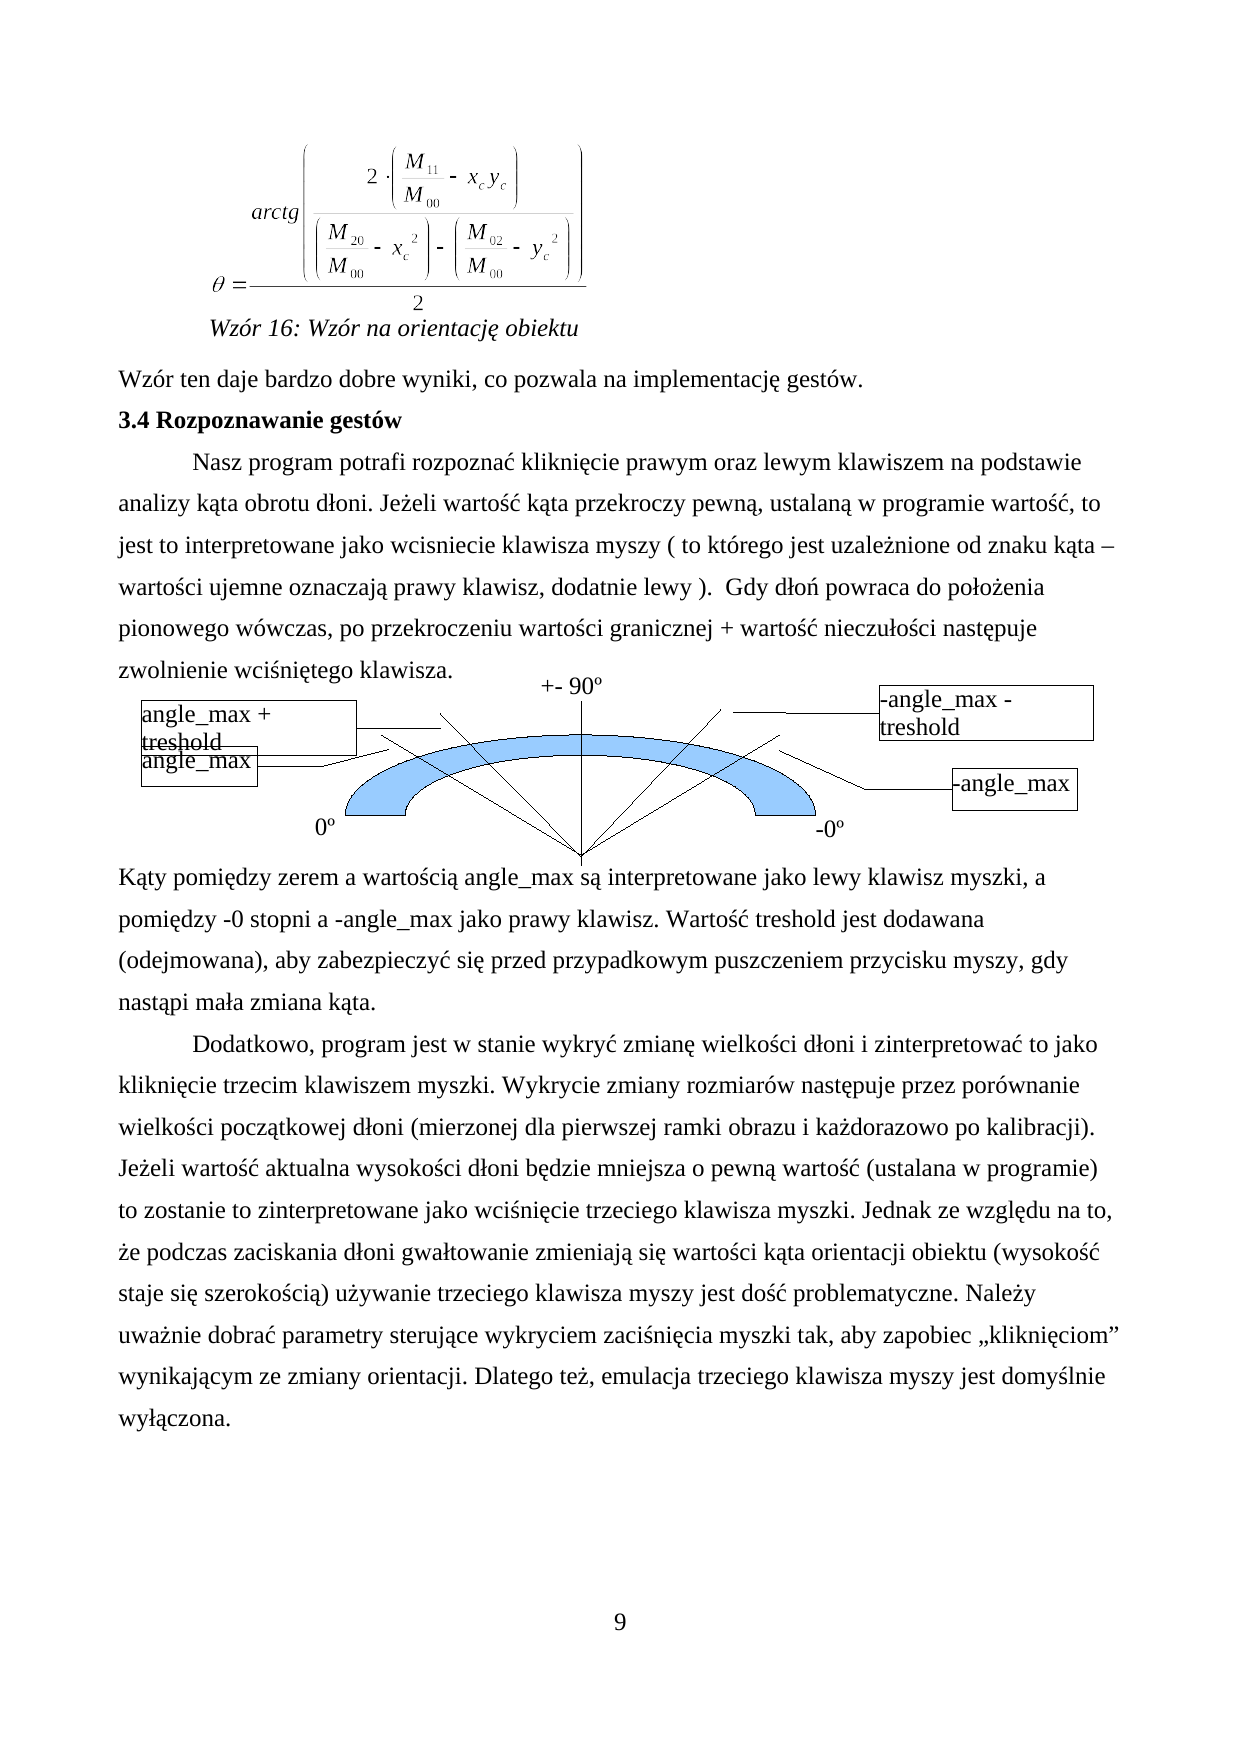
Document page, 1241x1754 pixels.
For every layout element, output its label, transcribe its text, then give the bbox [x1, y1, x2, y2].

text Wzór 16: Wzór na orientację obiektu [208, 140, 590, 342]
text Kąty pomiędzy zerem a wartością angle_max są interpretowane jako lewy klawisz myszki, a pomiędzy -0 stopni a -angle_max jako prawy klawisz. Wartość treshold jest dodawana (odejmowana), aby zabezpieczyć się przed przypadkowym puszczeniem przycisku myszy, gdy nastąpi mała zmiana kąta. [118, 863, 1122, 1016]
text Dodatkowo, program jest w stanie wykryć zmianę wielkości dłoni i zinterpretować to jako kliknięcie trzecim klawiszem myszki. Wykrycie zmiany rozmiarów następuje przez porównanie wielkości początkowej dłoni (mierzonej dla pierwszej ramki obrazu i każdorazowo po kalibracji). Jeżeli wartość aktualna wysokości dłoni będzie mniejsza o pewną wartość (ustalana w programie) to zostanie to zinterpretowane jako wciśnięcie trzeciego klawisza myszki. Jednak ze względu na to, że podczas zaciskania dłoni gwałtowanie zmieniają się wartości kąta orientacji obiektu (wysokość staje się szerokością) używanie trzeciego klawisza myszy jest dość problematyczne. Należy uważnie dobrać parametry sterujące wykryciem zaciśnięcia myszki tak, aby zapobiec „kliknięciom” wynikającym ze zmiany orientacji. Dlatego też, emulacja trzeciego klawisza myszy jest domyślnie wyłączona. [118, 1030, 1122, 1432]
text Wzór ten daje bardzo dobre wyniki, co pozwala na implementację gestów. [118, 365, 1122, 392]
text Nasz program potrafi rozpoznać kliknięcie prawym oraz lewym klawiszem na podstawie analizy kąta obrotu dłoni. Jeżeli wartość kąta przekroczy pewną, ustalaną w programie wartość, to jest to interpretowane jako wcisniecie klawisza myszy ( to którego jest uzależnione od znaku kąta – wartości ujemne oznaczają prawy klawisz, dodatnie lewy ). Gdy dłoń powraca do położenia pionowego wówczas, po przekroczeniu wartości granicznej + wartość nieczułości następuje zwolnienie wciśniętego klawisza. [118, 448, 1122, 683]
text 3.4 Rozpoznawanie gestów [118, 406, 1122, 434]
